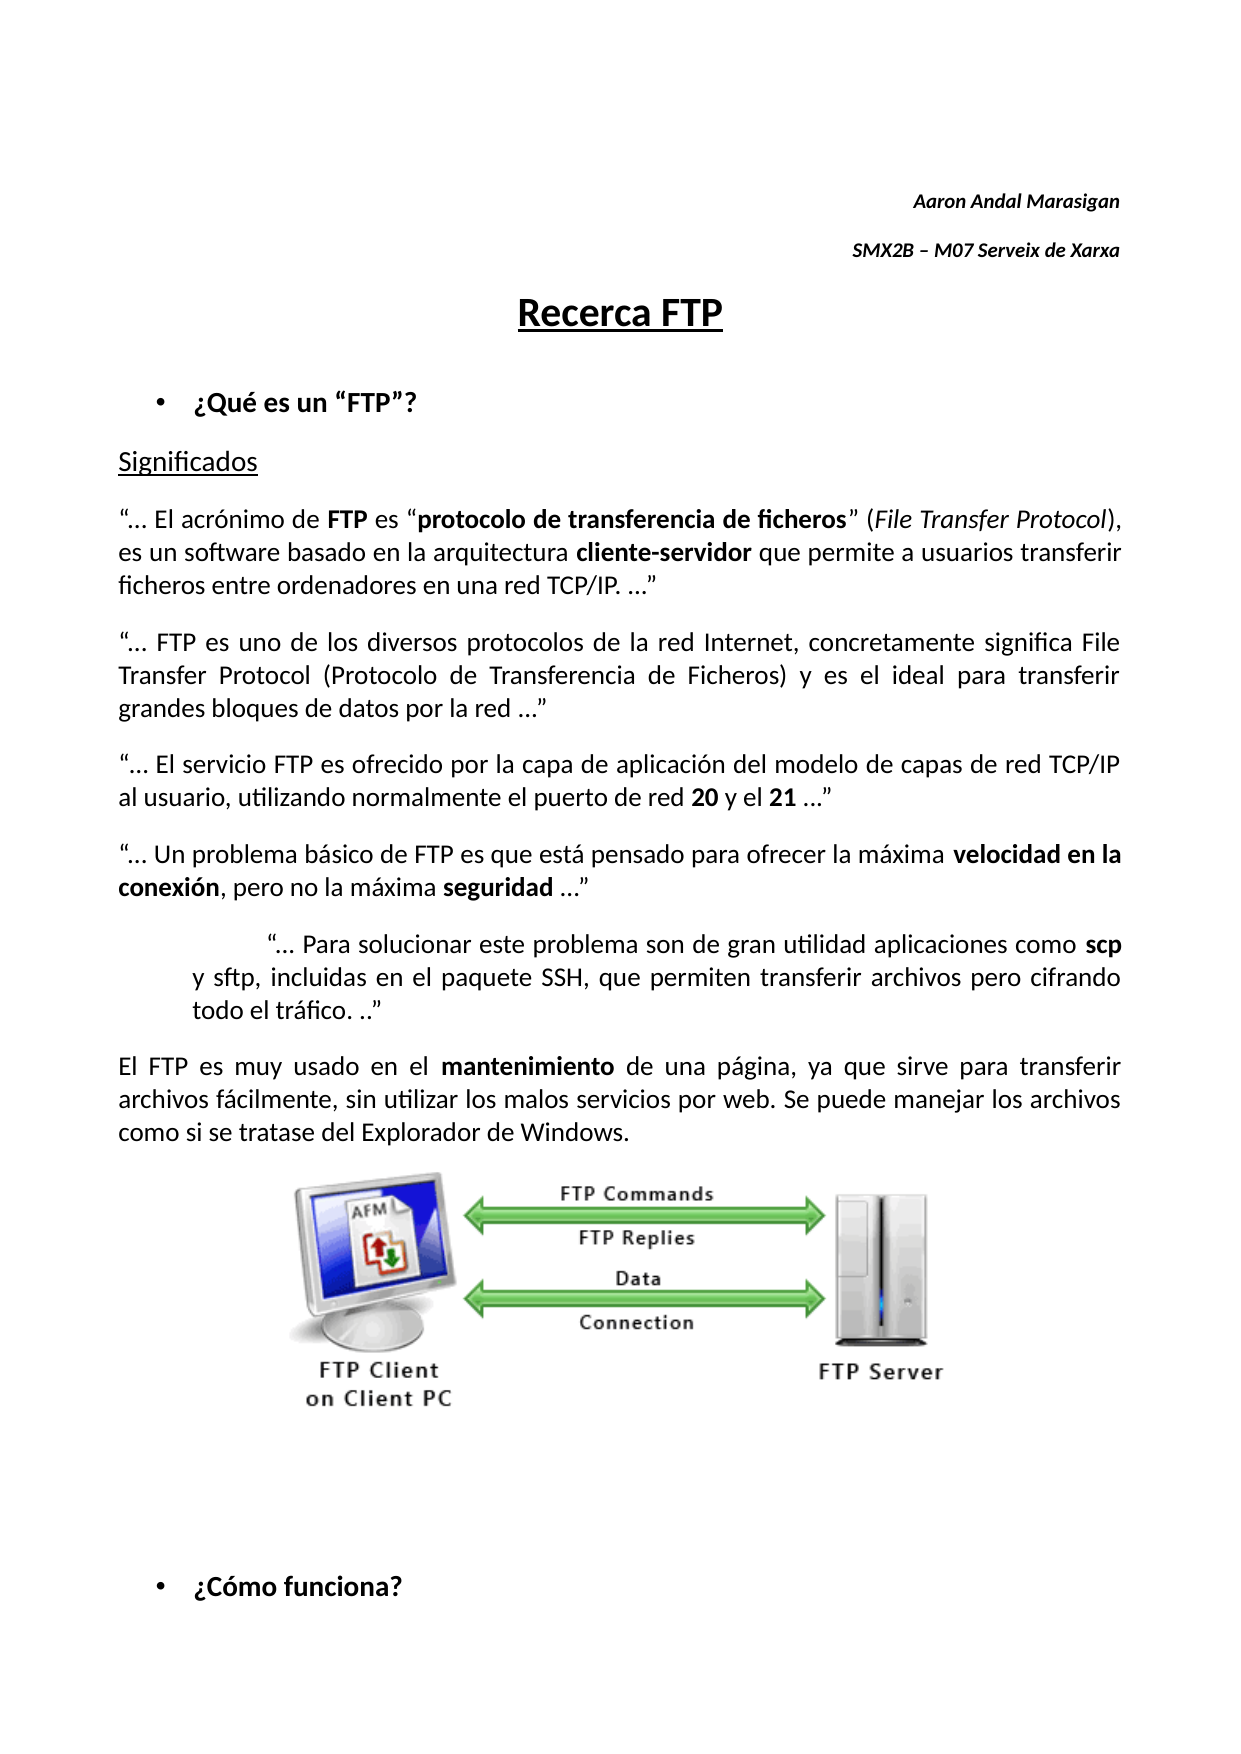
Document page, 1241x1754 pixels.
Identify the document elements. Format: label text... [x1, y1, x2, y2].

text Significados [118, 443, 1122, 479]
text “... El acrónimo de FTP es “protocolo de transferencia de ficheros” (File Transfer Protocol), es un software basado en la arquitectura cliente-servidor que permite a usuarios transferir ficheros entre ordenadores en una red TCP/IP. ...” [118, 502, 1122, 601]
text “... Para solucionar este problema son de gran utilidad aplicaciones como scp y sftp, incluidas en el paquete SSH, que permiten transferir archivos pero cifrando todo el tráfico. ..” [192, 927, 1122, 1026]
text El FTP es muy usado en el mantenimiento de una página, ya que sirve para transferir archivos fácilmente, sin utilizar los malos servicios por web. Se puede manejar los archivos como si se tratase del Explorador de Windows. [118, 1049, 1122, 1148]
text “... FTP es uno de los diversos protocolos de la red Internet, concretamente significa File Transfer Protocol (Protocolo de Transferencia de Ficheros) y es el ideal para transferir grandes bloques de datos por la red ...” [118, 625, 1122, 724]
text “… El servicio FTP es ofrecido por la capa de aplicación del modelo de capas de red TCP/IP al usuario, utilizando normalmente el puerto de red 20 y el 21 ...” [118, 748, 1122, 814]
picture [285, 1160, 956, 1425]
text SMX2B – M07 Serveix de Xarxa [118, 237, 1122, 262]
text “... Un problema básico de FTP es que está pensado para ofrecer la máxima velocidad en la conexión, pero no la máxima seguridad ...” [118, 837, 1122, 903]
text Aaron Andal Marasigan [118, 188, 1122, 213]
text Recerca FTP [118, 286, 1122, 337]
list ¿Cómo funciona? [156, 1568, 1122, 1603]
list ¿Qué es un “FTP”? [156, 384, 1122, 420]
